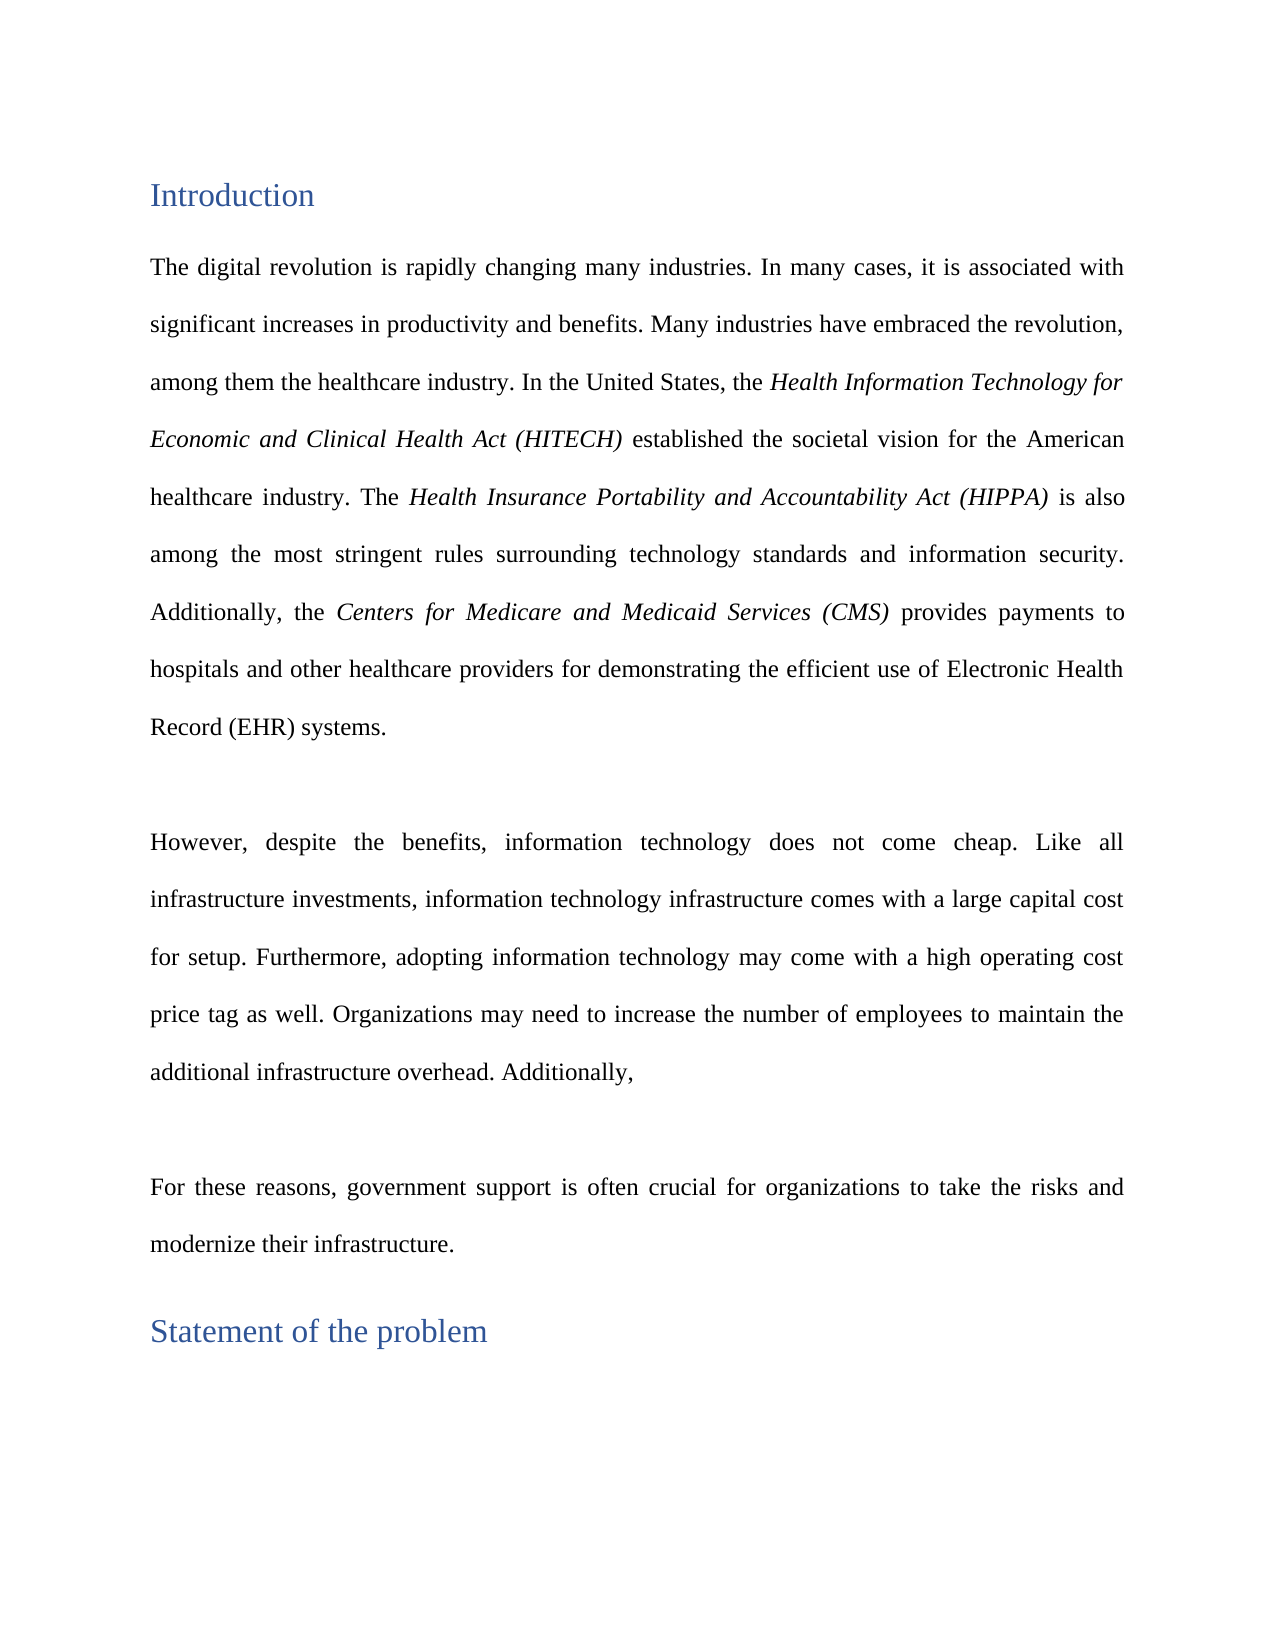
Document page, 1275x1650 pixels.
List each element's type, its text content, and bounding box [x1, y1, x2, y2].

subtitle Introduction [150, 175, 1125, 213]
text However, despite the benefits, information technology does not come cheap. Like all infrastructure investments, information technology infrastructure comes with a large capital cost for setup. Furthermore, adopting information technology may come with a high operating cost price tag as well. Organizations may need to increase the number of employees to maintain the additional infrastructure overhead. Additionally, [150, 827, 1125, 1085]
subtitle Statement of the problem [150, 1312, 1125, 1350]
text The digital revolution is rapidly changing many industries. In many cases, it is associated with significant increases in productivity and benefits. Many industries have embraced the revolution, among them the healthcare industry. In the United States, the Health Information Technology for Economic and Clinical Health Act (HITECH) established the societal vision for the American healthcare industry. The Health Insurance Portability and Accountability Act (HIPPA) is also among the most stringent rules surrounding technology standards and information security. Additionally, the Centers for Medicare and Medicaid Services (CMS) provides payments to hospitals and other healthcare providers for demonstrating the efficient use of Electronic Health Record (EHR) systems. [150, 252, 1125, 740]
text For these reasons, government support is often crucial for organizations to take the risks and modernize their infrastructure. [150, 1172, 1125, 1258]
